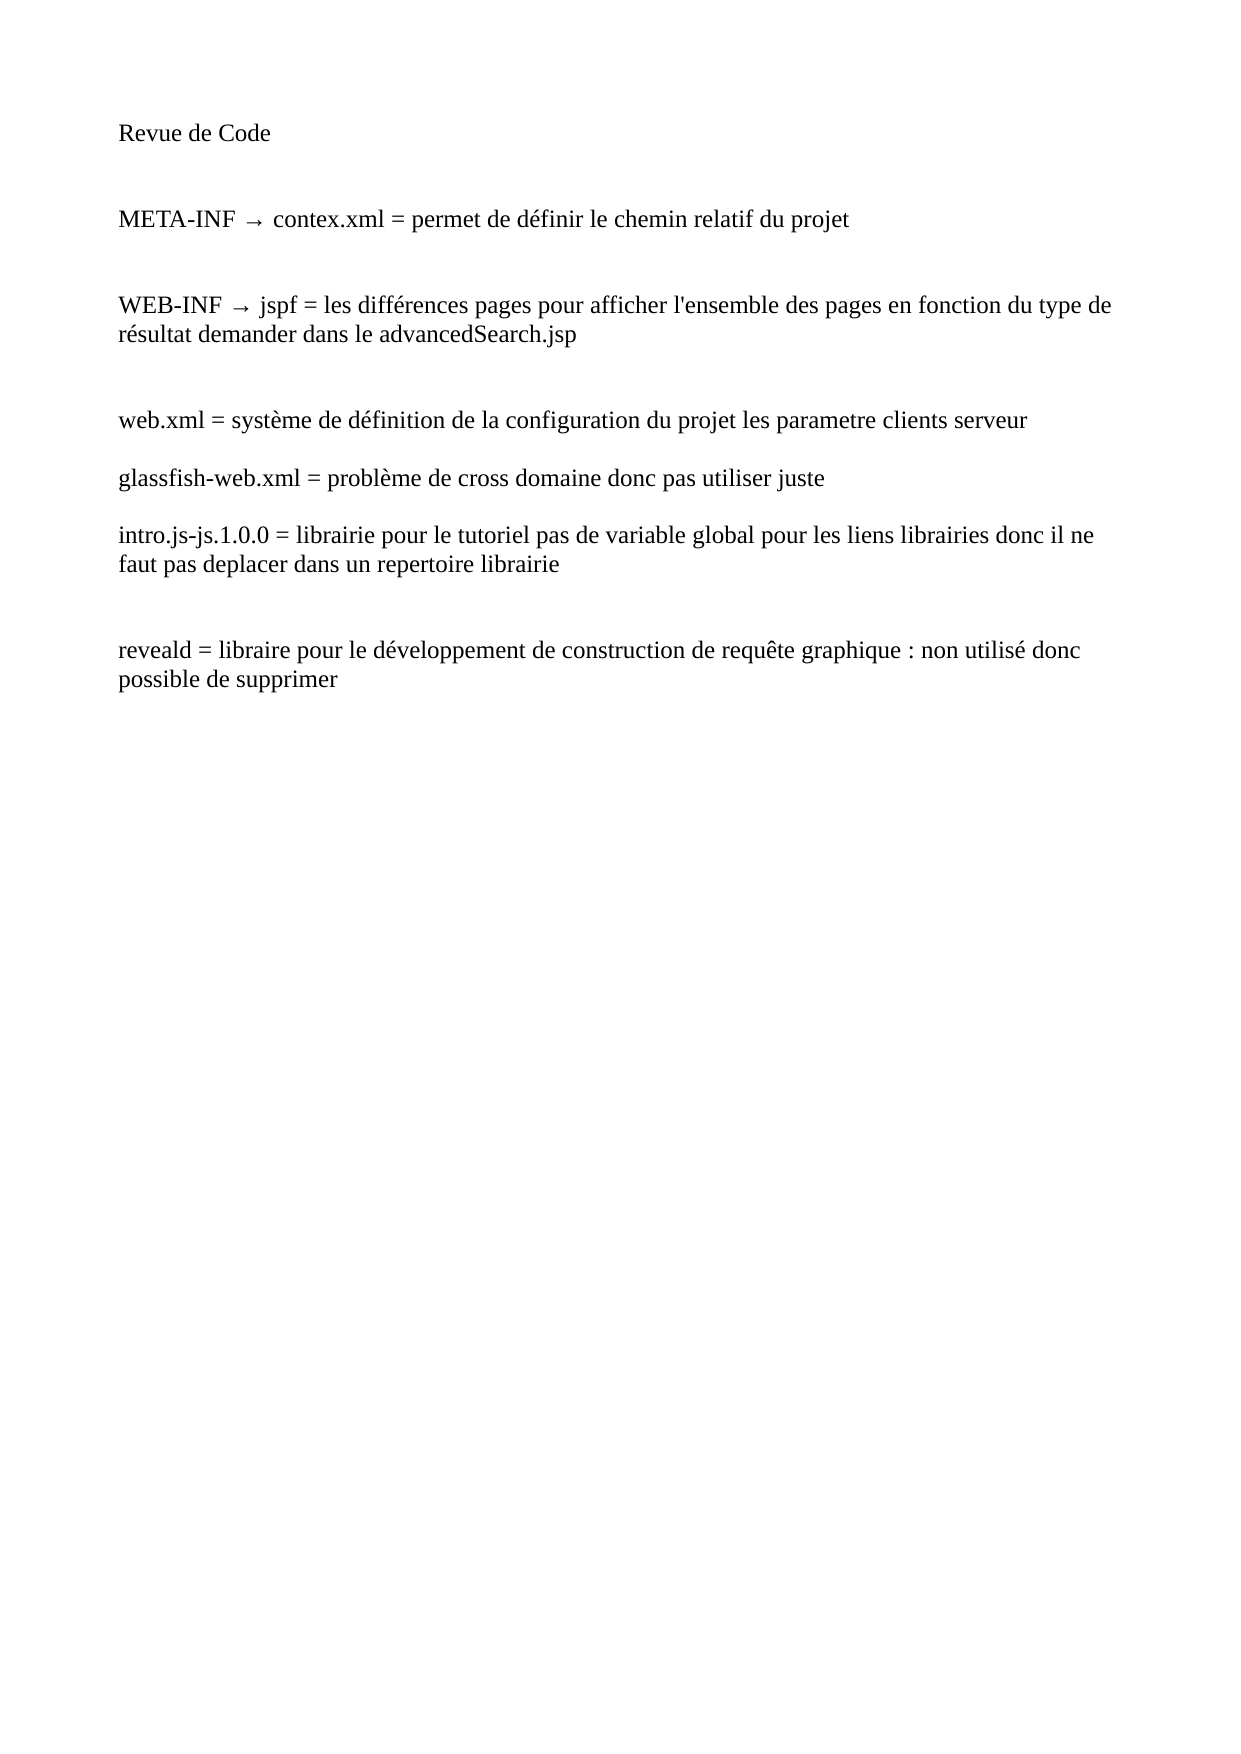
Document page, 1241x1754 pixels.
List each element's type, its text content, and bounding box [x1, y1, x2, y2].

text web.xml = système de définition de la configuration du projet les parametre clients serveur [118, 406, 1122, 434]
text META-INF → contex.xml = permet de définir le chemin relatif du projet [118, 204, 1122, 233]
text WEB-INF → jspf = les différences pages pour afficher l'ensemble des pages en fonction du type de résultat demander dans le advancedSearch.jsp [118, 291, 1122, 348]
text intro.js-js.1.0.0 = librairie pour le tutoriel pas de variable global pour les liens librairies donc il ne faut pas deplacer dans un repertoire librairie [118, 521, 1122, 578]
text glassfish-web.xml = problème de cross domaine donc pas utiliser juste [118, 463, 1122, 492]
text Revue de Code [118, 118, 1122, 147]
text reveald = libraire pour le développement de construction de requête graphique : non utilisé donc possible de supprimer [118, 636, 1122, 693]
